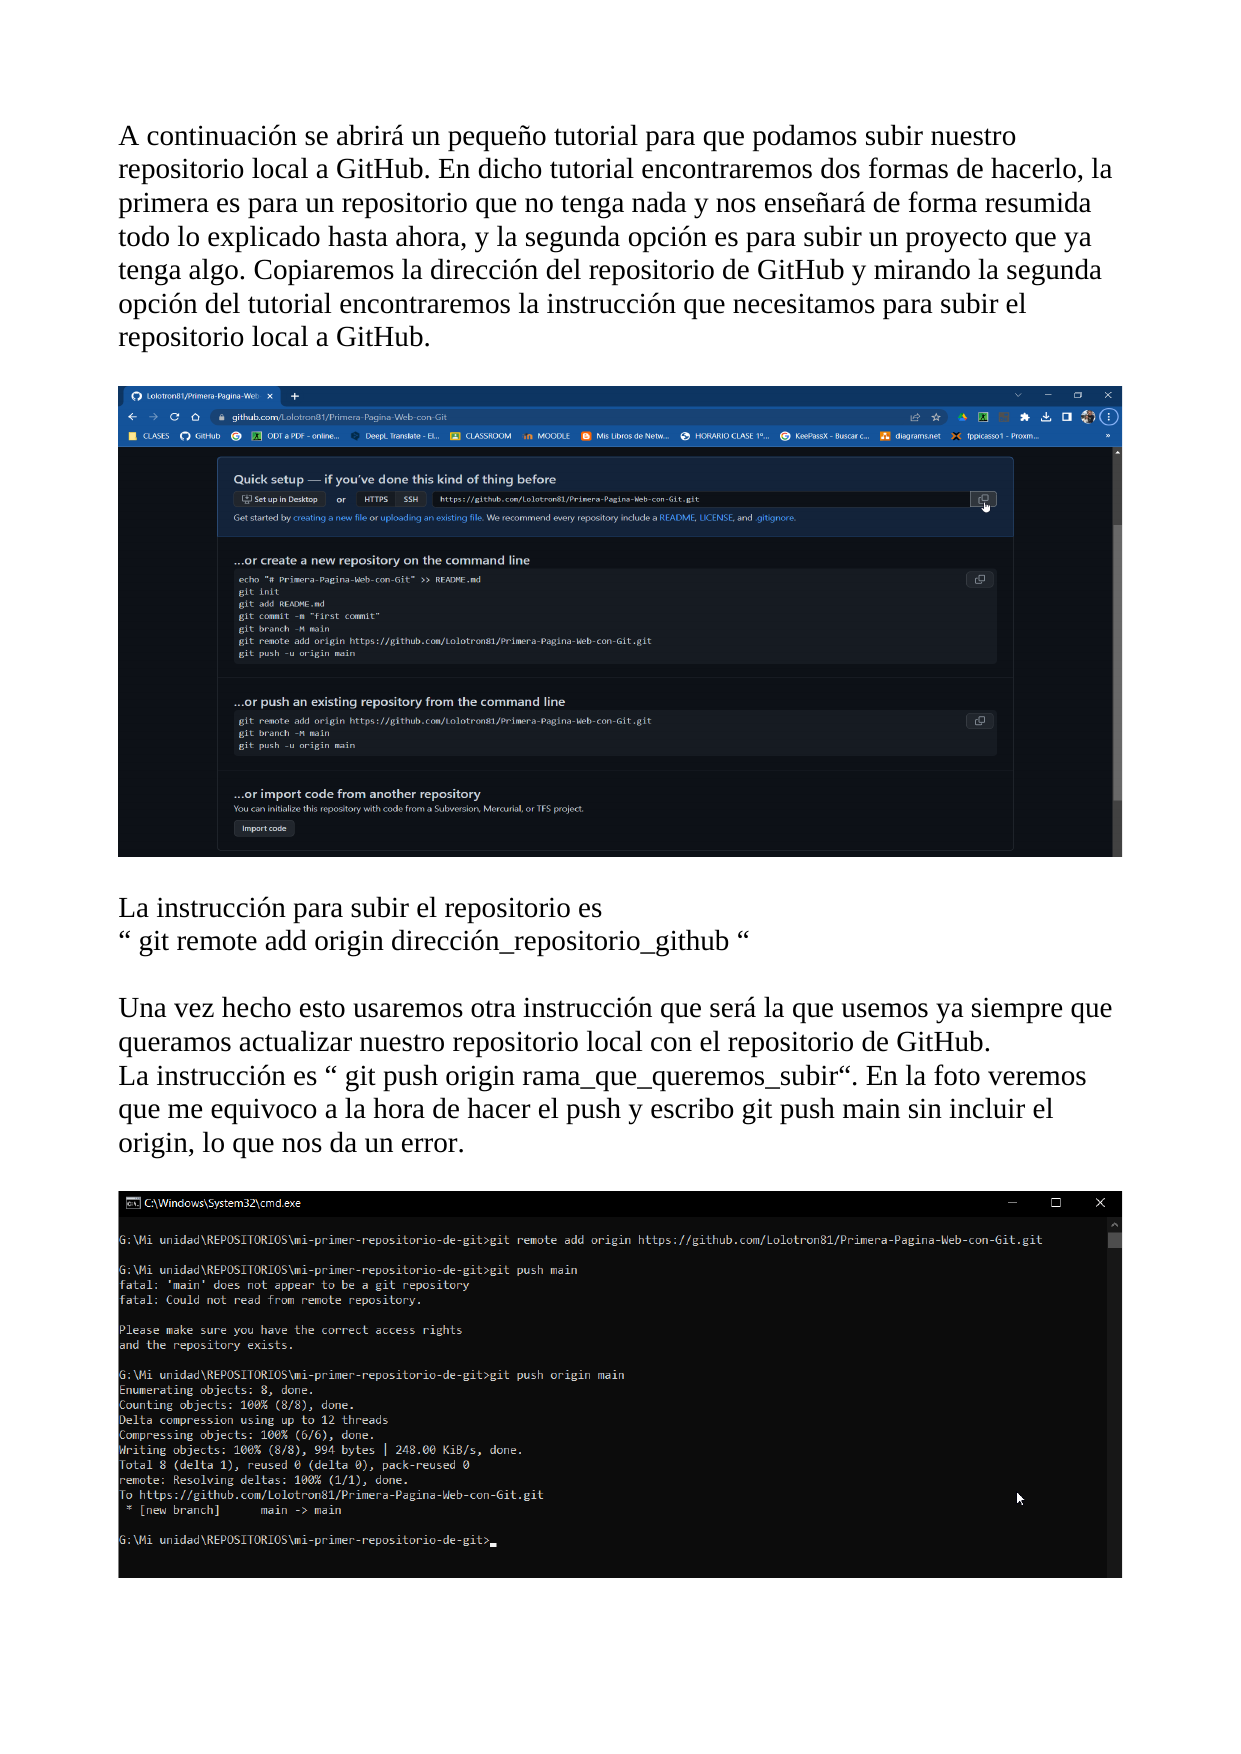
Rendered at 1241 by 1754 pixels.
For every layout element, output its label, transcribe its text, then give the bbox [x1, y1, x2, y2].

text A continuación se abrirá un pequeño tutorial para que podamos subir nuestro repositorio local a GitHub. En dicho tutorial encontraremos dos formas de hacerlo, la primera es para un repositorio que no tenga nada y nos enseñará de forma resumida todo lo explicado hasta ahora, y la segunda opción es para subir un proyecto que ya tenga algo. Copiaremos la dirección del repositorio de GitHub y mirando la segunda opción del tutorial encontraremos la instrucción que necesitamos para subir el repositorio local a GitHub. [118, 118, 1122, 353]
text La instrucción es “ git push origin rama_que_queremos_subir“. En la foto veremos que me equivoco a la hora de hacer el push y escribo git push main sin incluir el origin, lo que nos da un error. [118, 1058, 1122, 1158]
picture [118, 386, 1123, 857]
text La instrucción para subir el repositorio es [118, 890, 1122, 923]
text “ git remote add origin dirección_repositorio_github “ [118, 923, 1122, 957]
text Una vez hecho esto usaremos otra instrucción que será la que usemos ya siempre que queramos actualizar nuestro repositorio local con el repositorio de GitHub. [118, 991, 1122, 1058]
picture [118, 1191, 1123, 1578]
